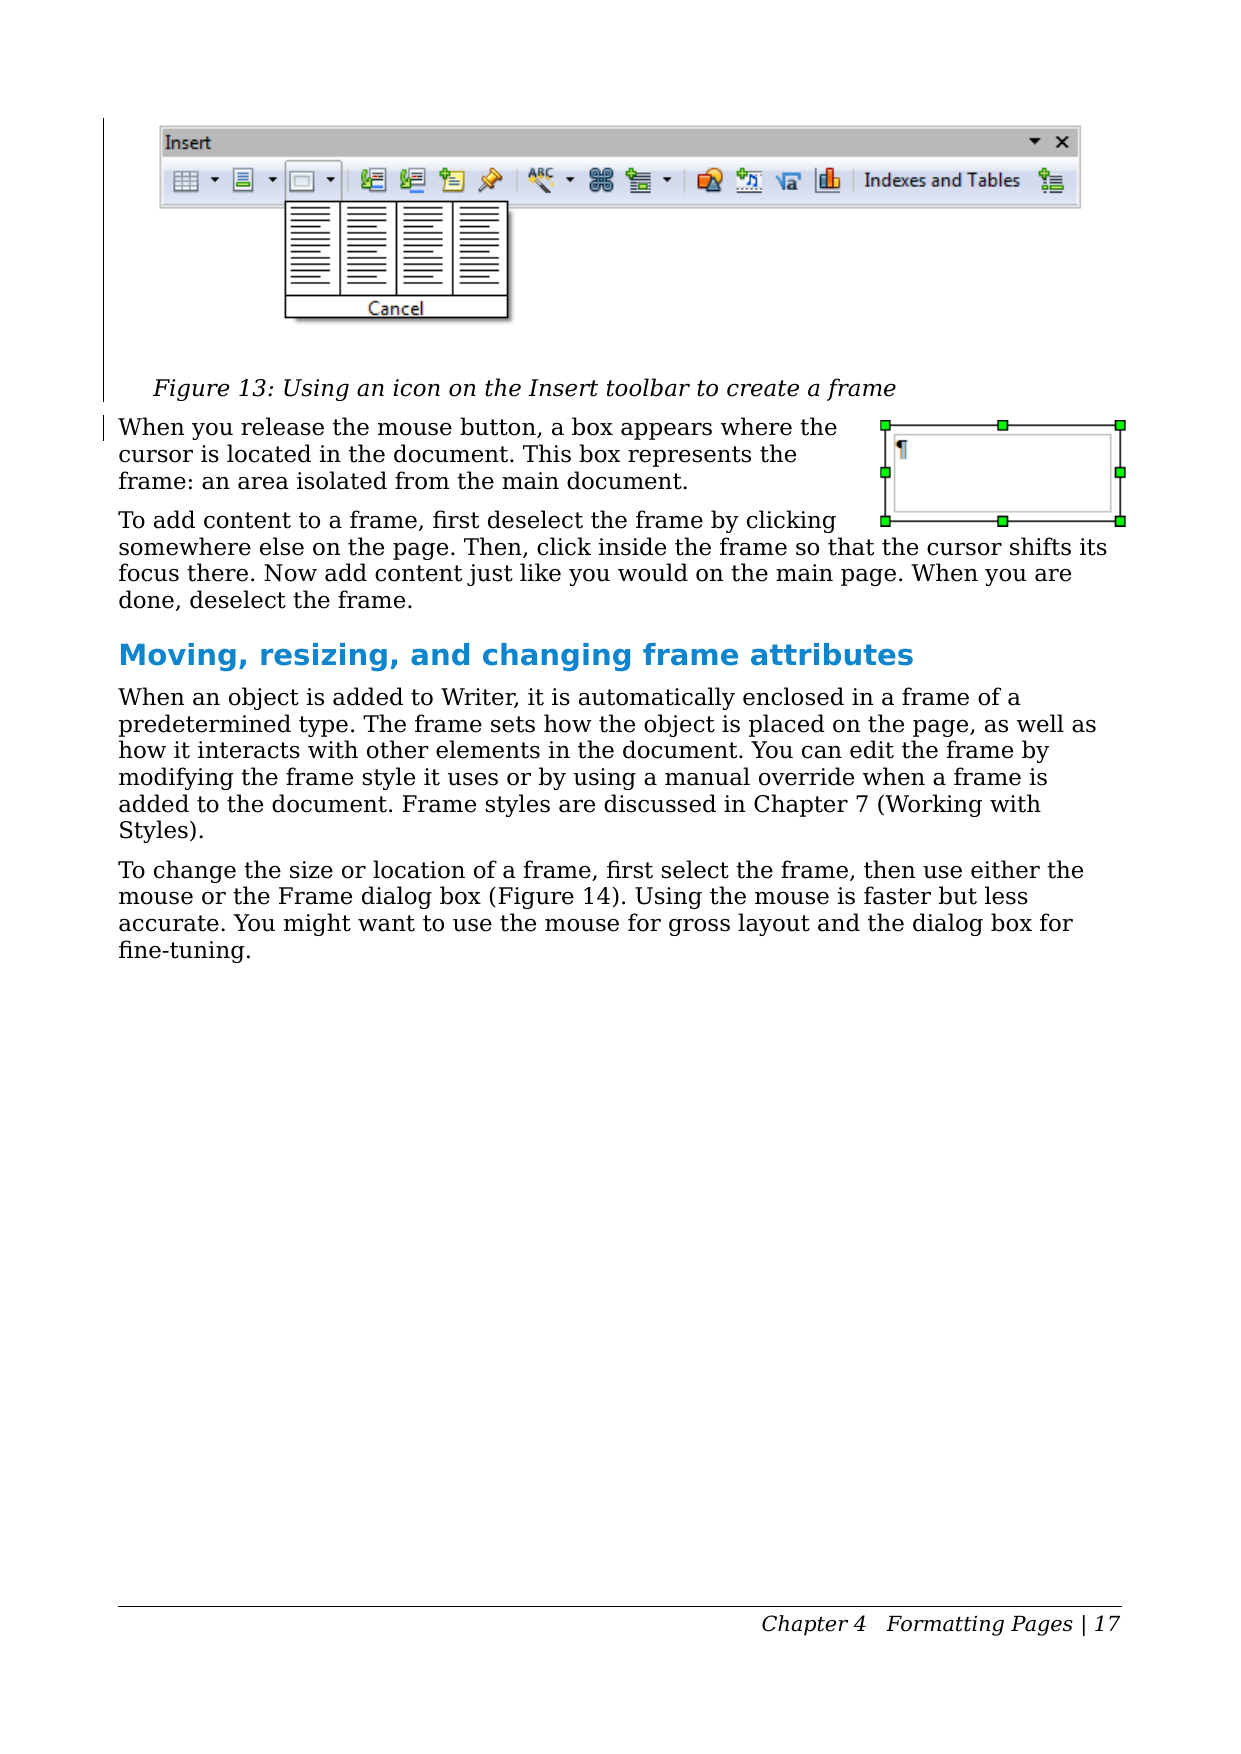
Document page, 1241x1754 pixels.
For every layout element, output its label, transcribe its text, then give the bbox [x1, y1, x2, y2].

picture [880, 420, 1126, 527]
subtitle Moving, resizing, and changing frame attributes [118, 638, 1122, 672]
text To change the size or location of a frame, first select the frame, then use either the mouse or the Frame dialog box (Figure 14). Using the mouse is faster but less accurate. You might want to use the mouse for gross layout and the dialog box for fine-tuning. [118, 857, 1122, 963]
picture [155, 118, 1085, 342]
text When an object is added to Writer, it is automatically enclosed in a frame of a predetermined type. The frame sets how the object is placed on the page, as well as how it interacts with other elements in the document. You can edit the frame by modifying the frame style it uses or by using a manual override when a frame is added to the document. Frame styles are discussed in Chapter 7 (Working with Styles). [118, 684, 1122, 844]
text Figure 13: Using an icon on the Insert toolbar to create a frame [153, 375, 1087, 401]
text To add content to a frame, first deselect the frame by clicking somewhere else on the page. Then, click inside the frame so that the cursor shifts its focus there. Now add content just like you would on the main page. When you are done, deselect the frame. [118, 507, 1122, 614]
text When you release the mouse button, a box appears where the cursor is located in the document. This box represents the frame: an area isolated from the main document. [118, 414, 1122, 494]
